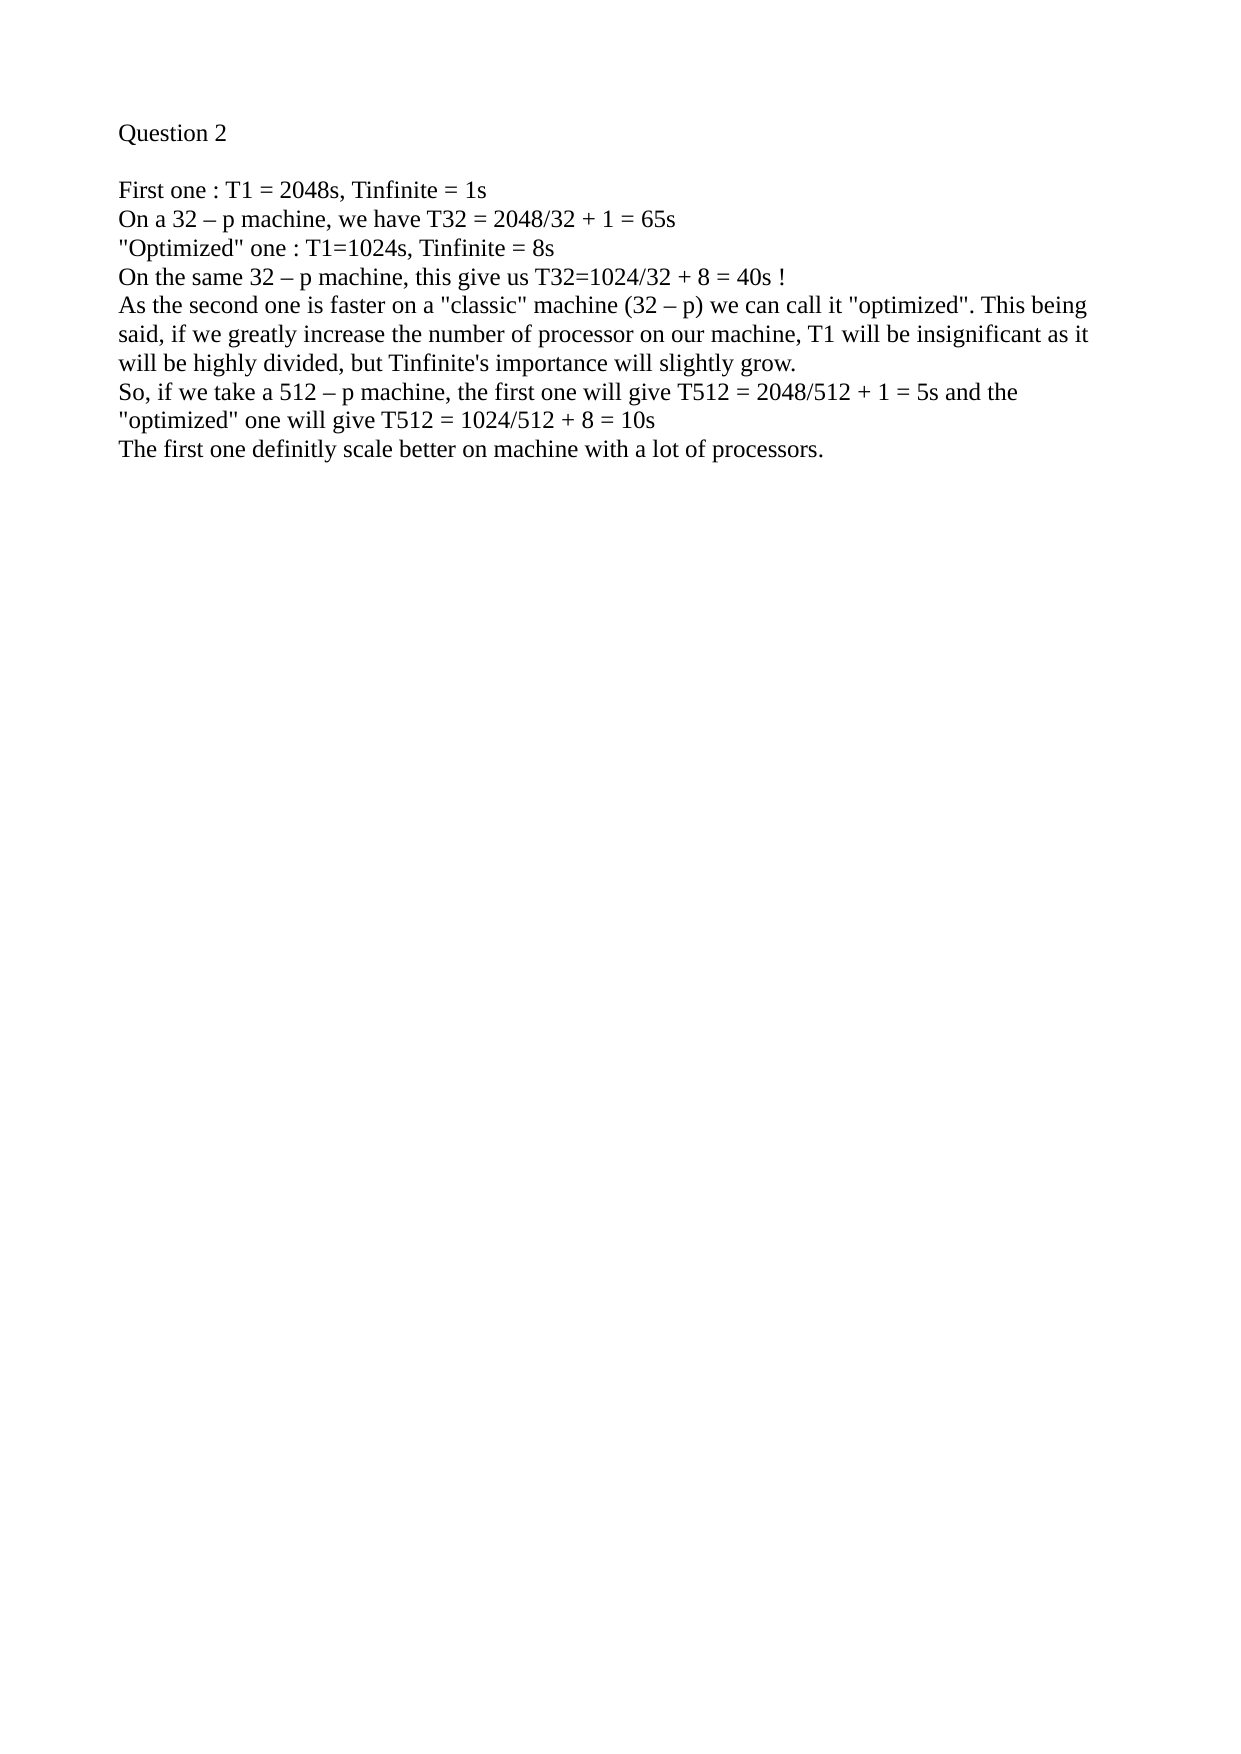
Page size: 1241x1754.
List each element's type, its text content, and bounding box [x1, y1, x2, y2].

text As the second one is faster on a "classic" machine (32 – p) we can call it "optimized". This being said, if we greatly increase the number of processor on our machine, T1 will be insignificant as it will be highly divided, but Tinfinite's importance will slightly grow. [118, 291, 1122, 377]
text First one : T1 = 2048s, Tinfinite = 1s [118, 176, 1122, 204]
text "Optimized" one : T1=1024s, Tinfinite = 8s [118, 233, 1122, 262]
text On the same 32 – p machine, this give us T32=1024/32 + 8 = 40s ! [118, 262, 1122, 291]
text So, if we take a 512 – p machine, the first one will give T512 = 2048/512 + 1 = 5s and the "optimized" one will give T512 = 1024/512 + 8 = 10s [118, 377, 1122, 434]
text On a 32 – p machine, we have T32 = 2048/32 + 1 = 65s [118, 204, 1122, 233]
text The first one definitly scale better on machine with a lot of processors. [118, 434, 1122, 463]
text Question 2 [118, 118, 1122, 147]
